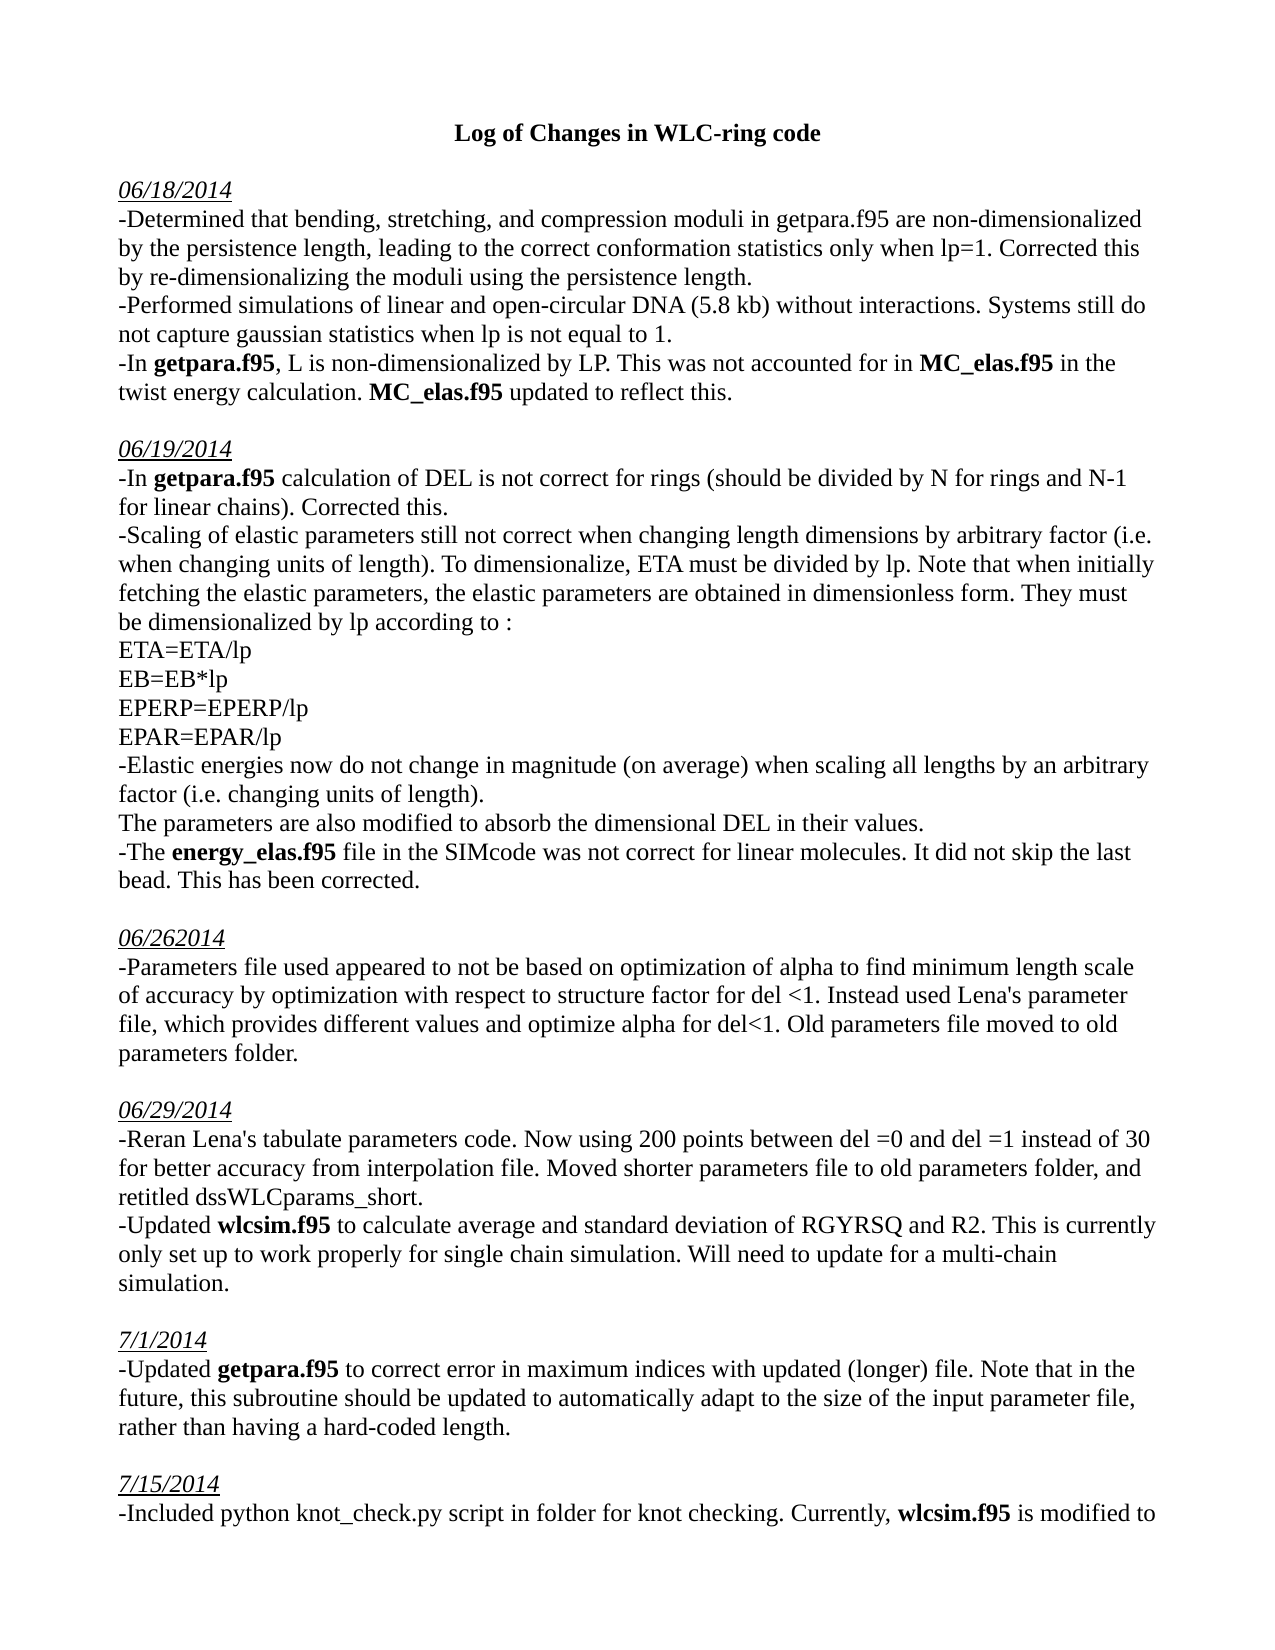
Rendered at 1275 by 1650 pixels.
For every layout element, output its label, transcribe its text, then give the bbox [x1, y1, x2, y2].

text -The energy_elas.f95 file in the SIMcode was not correct for linear molecules. It did not skip the last bead. This has been corrected. [118, 837, 1157, 894]
text 7/1/2014 [118, 1326, 1157, 1354]
text -Scaling of elastic parameters still not correct when changing length dimensions by arbitrary factor (i.e. when changing units of length). To dimensionalize, ETA must be divided by lp. Note that when initially fetching the elastic parameters, the elastic parameters are obtained in dimensionless form. They must be dimensionalized by lp according to : [118, 521, 1157, 636]
text -Reran Lena's tabulate parameters code. Now using 200 points between del =0 and del =1 instead of 30 for better accuracy from interpolation file. Moved shorter parameters file to old parameters folder, and retitled dssWLCparams_short. [118, 1124, 1157, 1211]
text EPAR=EPAR/lp [118, 722, 1157, 751]
text 06/18/2014 [118, 176, 1157, 204]
text -Updated wlcsim.f95 to calculate average and standard deviation of RGYRSQ and R2. This is currently only set up to work properly for single chain simulation. Will need to update for a multi-chain simulation. [118, 1211, 1157, 1297]
text 7/15/2014 [118, 1469, 1157, 1498]
text -In getpara.f95 calculation of DEL is not correct for rings (should be divided by N for rings and N-1 for linear chains). Corrected this. [118, 463, 1157, 521]
text -Updated getpara.f95 to correct error in maximum indices with updated (longer) file. Note that in the future, this subroutine should be updated to automatically adapt to the size of the input parameter file, rather than having a hard-coded length. [118, 1354, 1157, 1441]
text Log of Changes in WLC-ring code [118, 118, 1157, 147]
text EB=EB*lp [118, 664, 1157, 693]
text -Determined that bending, stretching, and compression moduli in getpara.f95 are non-dimensionalized by the persistence length, leading to the correct conformation statistics only when lp=1. Corrected this by re-dimensionalizing the moduli using the persistence length. [118, 204, 1157, 291]
text EPERP=EPERP/lp [118, 693, 1157, 722]
text 06/29/2014 [118, 1096, 1157, 1124]
text ETA=ETA/lp [118, 636, 1157, 664]
text -Parameters file used appeared to not be based on optimization of alpha to find minimum length scale of accuracy by optimization with respect to structure factor for del <1. Instead used Lena's parameter file, which provides different values and optimize alpha for del<1. Old parameters file moved to old parameters folder. [118, 952, 1157, 1067]
text 06/19/2014 [118, 434, 1157, 463]
text -In getpara.f95, L is non-dimensionalized by LP. This was not accounted for in MC_elas.f95 in the twist energy calculation. MC_elas.f95 updated to reflect this. [118, 348, 1157, 406]
text The parameters are also modified to absorb the dimensional DEL in their values. [118, 808, 1157, 837]
text -Performed simulations of linear and open-circular DNA (5.8 kb) without interactions. Systems still do not capture gaussian statistics when lp is not equal to 1. [118, 291, 1157, 348]
text -Included python knot_check.py script in folder for knot checking. Currently, wlcsim.f95 is modified to [118, 1498, 1157, 1527]
text -Elastic energies now do not change in magnitude (on average) when scaling all lengths by an arbitrary factor (i.e. changing units of length). [118, 751, 1157, 808]
text 06/262014 [118, 923, 1157, 952]
